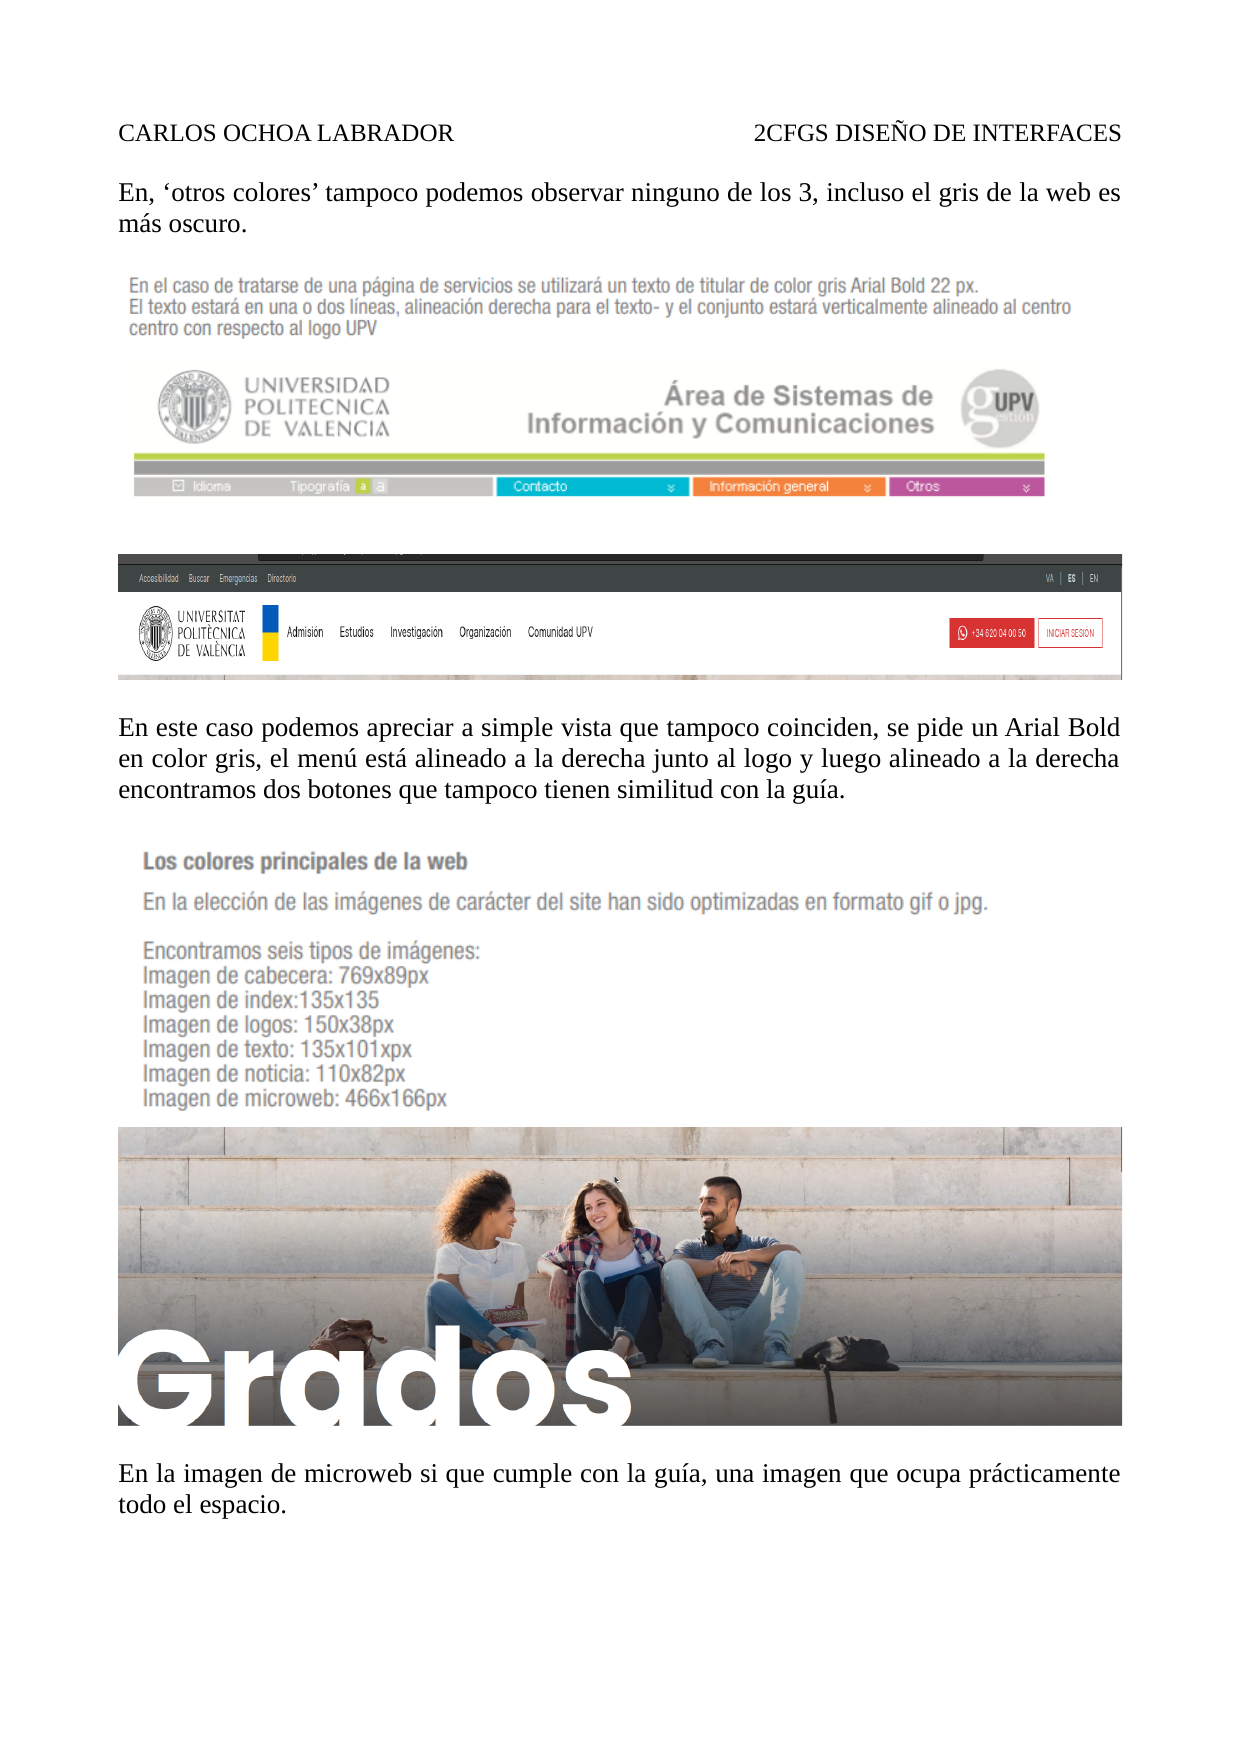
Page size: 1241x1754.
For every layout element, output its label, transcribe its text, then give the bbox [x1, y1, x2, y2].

picture [118, 554, 1123, 585]
text En, ‘otros colores’ tampoco podemos observar ninguno de los 3, incluso el gris de la web es más oscuro. [118, 176, 1122, 239]
picture [118, 269, 1123, 520]
picture [118, 835, 1123, 1426]
text En la imagen de microweb si que cumple con la guía, una imagen que ocupa prácticamente todo el espacio. [118, 1457, 1122, 1519]
text En este caso podemos apreciar a simple vista que tampoco coinciden, se pide un Arial Bold en color gris, el menú está alineado a la derecha junto al logo y luego alineado a la derecha encontramos dos botones que tampoco tienen similitud con la guía. [118, 711, 1122, 804]
